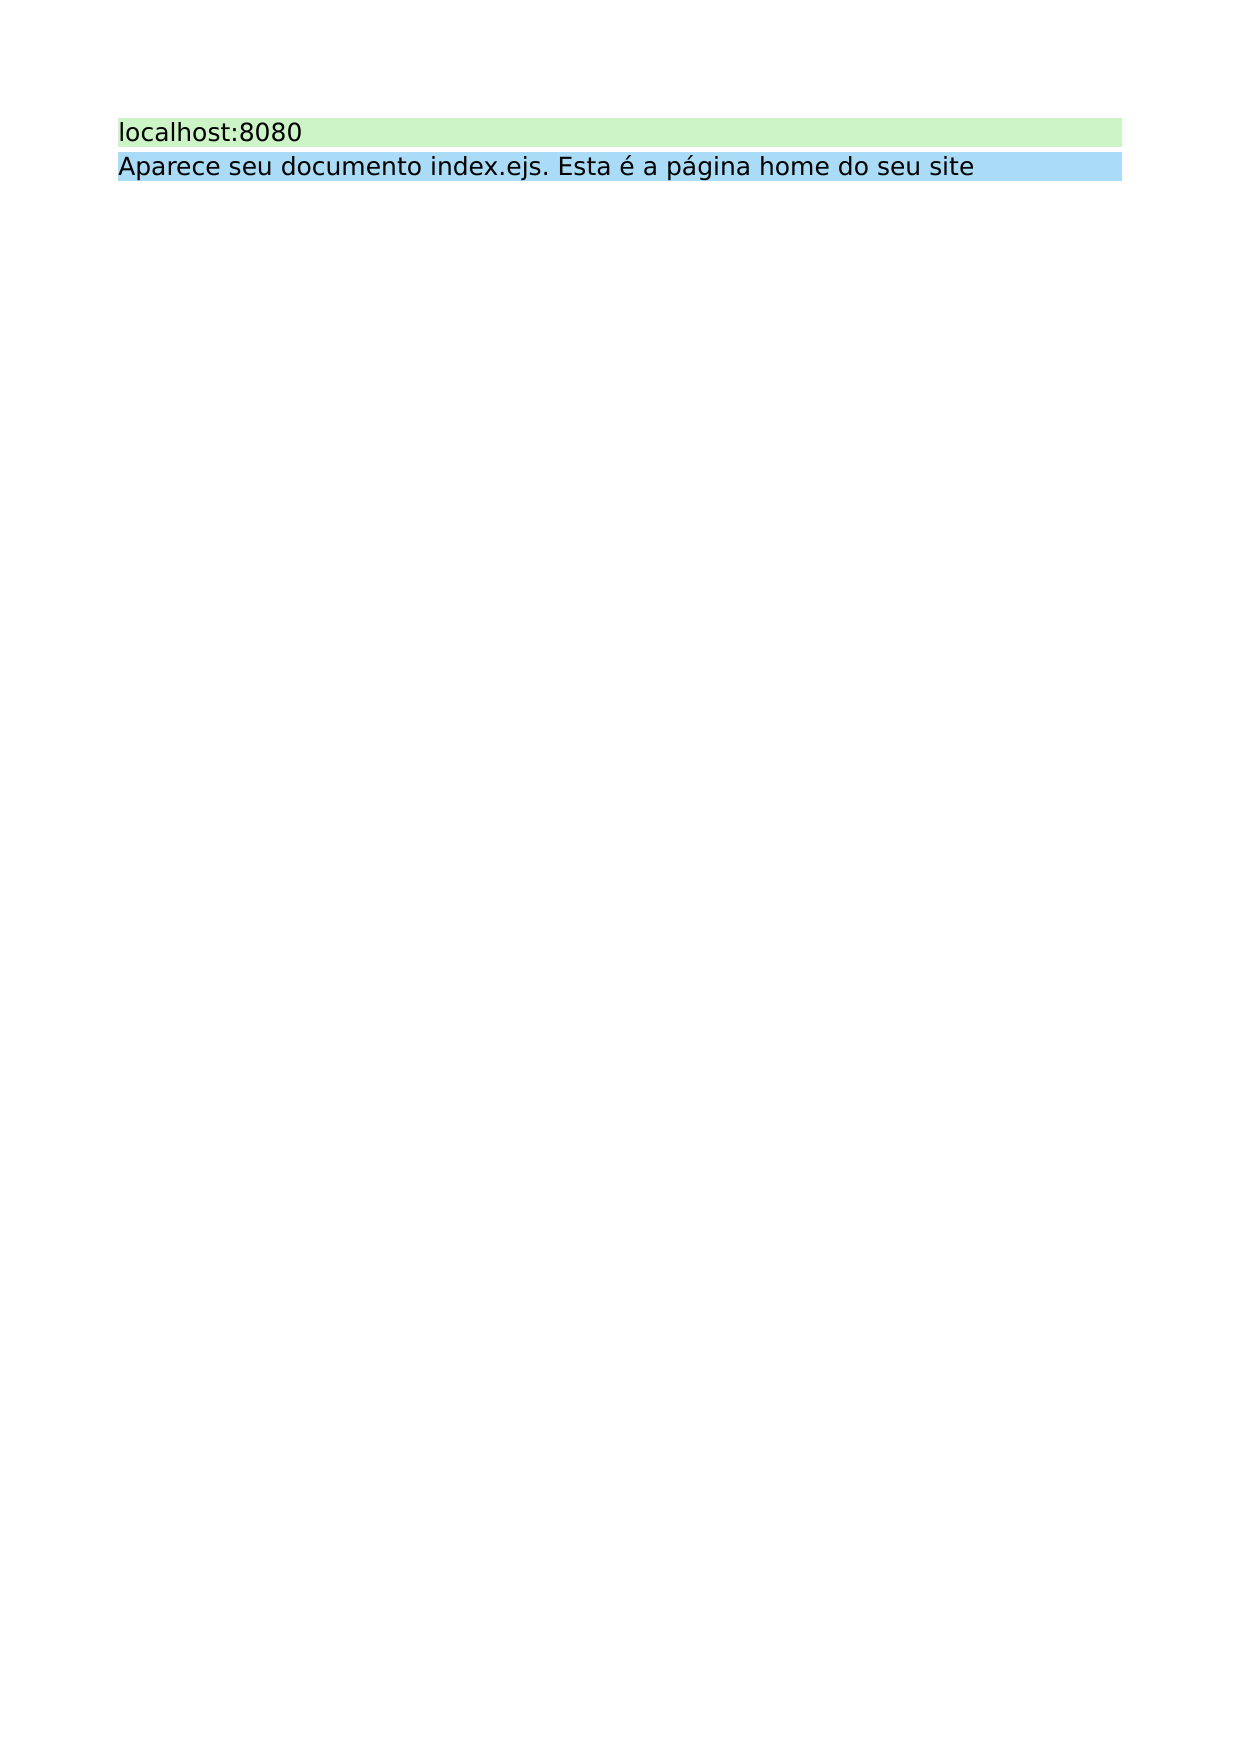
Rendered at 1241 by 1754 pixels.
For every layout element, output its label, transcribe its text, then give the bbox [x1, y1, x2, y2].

text localhost:8080 [118, 118, 1122, 147]
text Aparece seu documento index.ejs. Esta é a página home do seu site [118, 152, 1122, 181]
